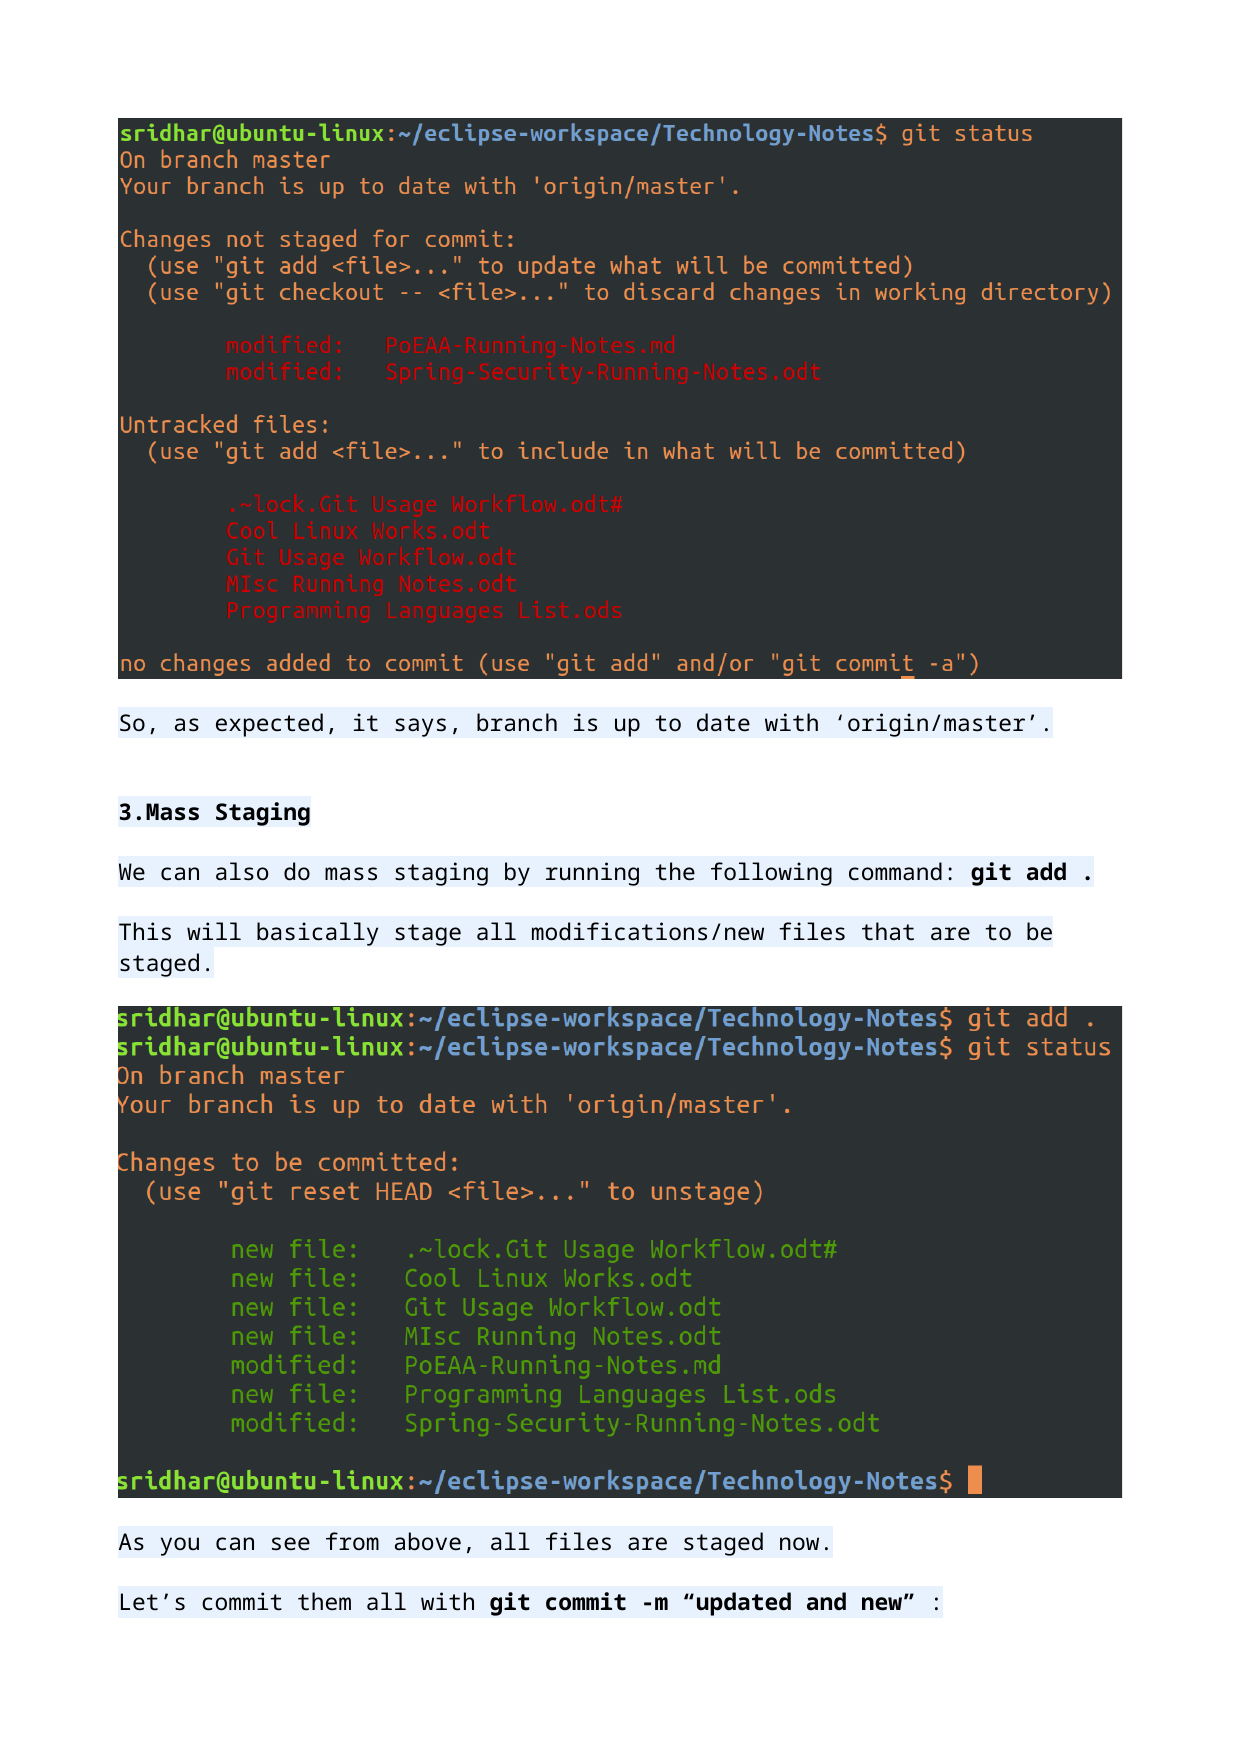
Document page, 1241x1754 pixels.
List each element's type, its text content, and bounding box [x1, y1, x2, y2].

text As you can see from above, all files are staged now. [118, 1526, 1122, 1558]
text Let’s commit them all with git commit -m “updated and new” : [118, 1586, 1122, 1618]
text 3.Mass Staging [118, 796, 1122, 827]
text We can also do mass staging by running the following command: git add . [118, 856, 1122, 887]
picture [118, 1006, 1123, 1498]
picture [118, 118, 1123, 679]
text So, as expected, it says, branch is up to date with ‘origin/master’. [118, 707, 1122, 738]
text This will basically stage all modifications/new files that are to be staged. [118, 916, 1122, 978]
